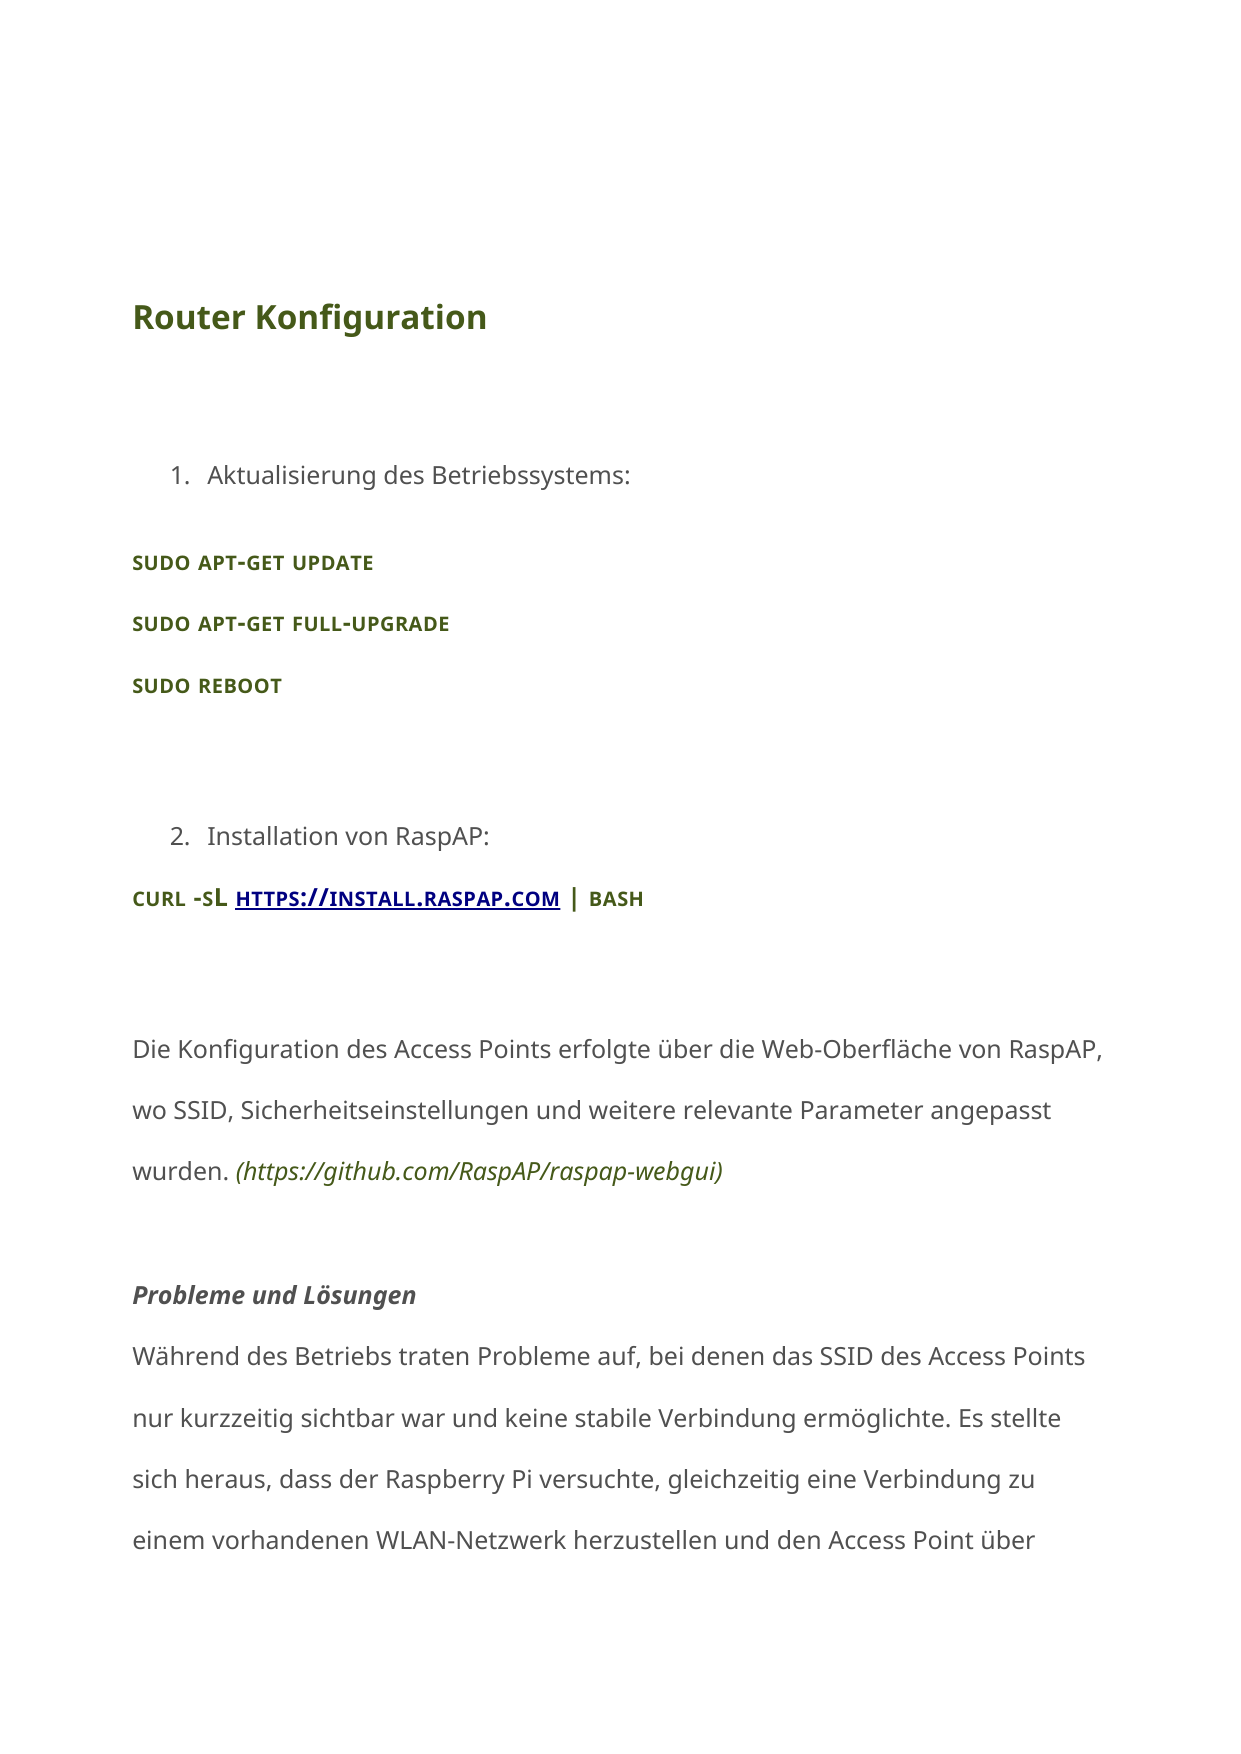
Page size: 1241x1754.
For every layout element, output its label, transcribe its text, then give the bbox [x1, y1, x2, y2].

subtitle Probleme und Lösungen [132, 1278, 1108, 1312]
list Aktualisierung des Betriebssystems: [169, 457, 1108, 492]
subtitle sudo apt-get update sudo apt-get full-upgrade sudo reboot [132, 544, 1108, 782]
text Während des Betriebs traten Probleme auf, bei denen das SSID des Access Points nur kurzzeitig sichtbar war und keine stabile Verbindung ermöglichte. Es stellte sich heraus, dass der Raspberry Pi versuchte, gleichzeitig eine Verbindung zu einem vorhandenen WLAN-Netzwerk herzustellen und den Access Point über [132, 1339, 1108, 1557]
subtitle Router Konfiguration [132, 294, 1108, 339]
text curl -sL https://install.raspap.com | bash [132, 879, 1108, 995]
list Installation von RaspAP: [169, 818, 1108, 852]
text Die Konfiguration des Access Points erfolgte über die Web-Oberfläche von RaspAP, wo SSID, Sicherheitseinstellungen und weitere relevante Parameter angepasst wurden. (https://github.com/RaspAP/raspap-webgui) [132, 1031, 1108, 1188]
